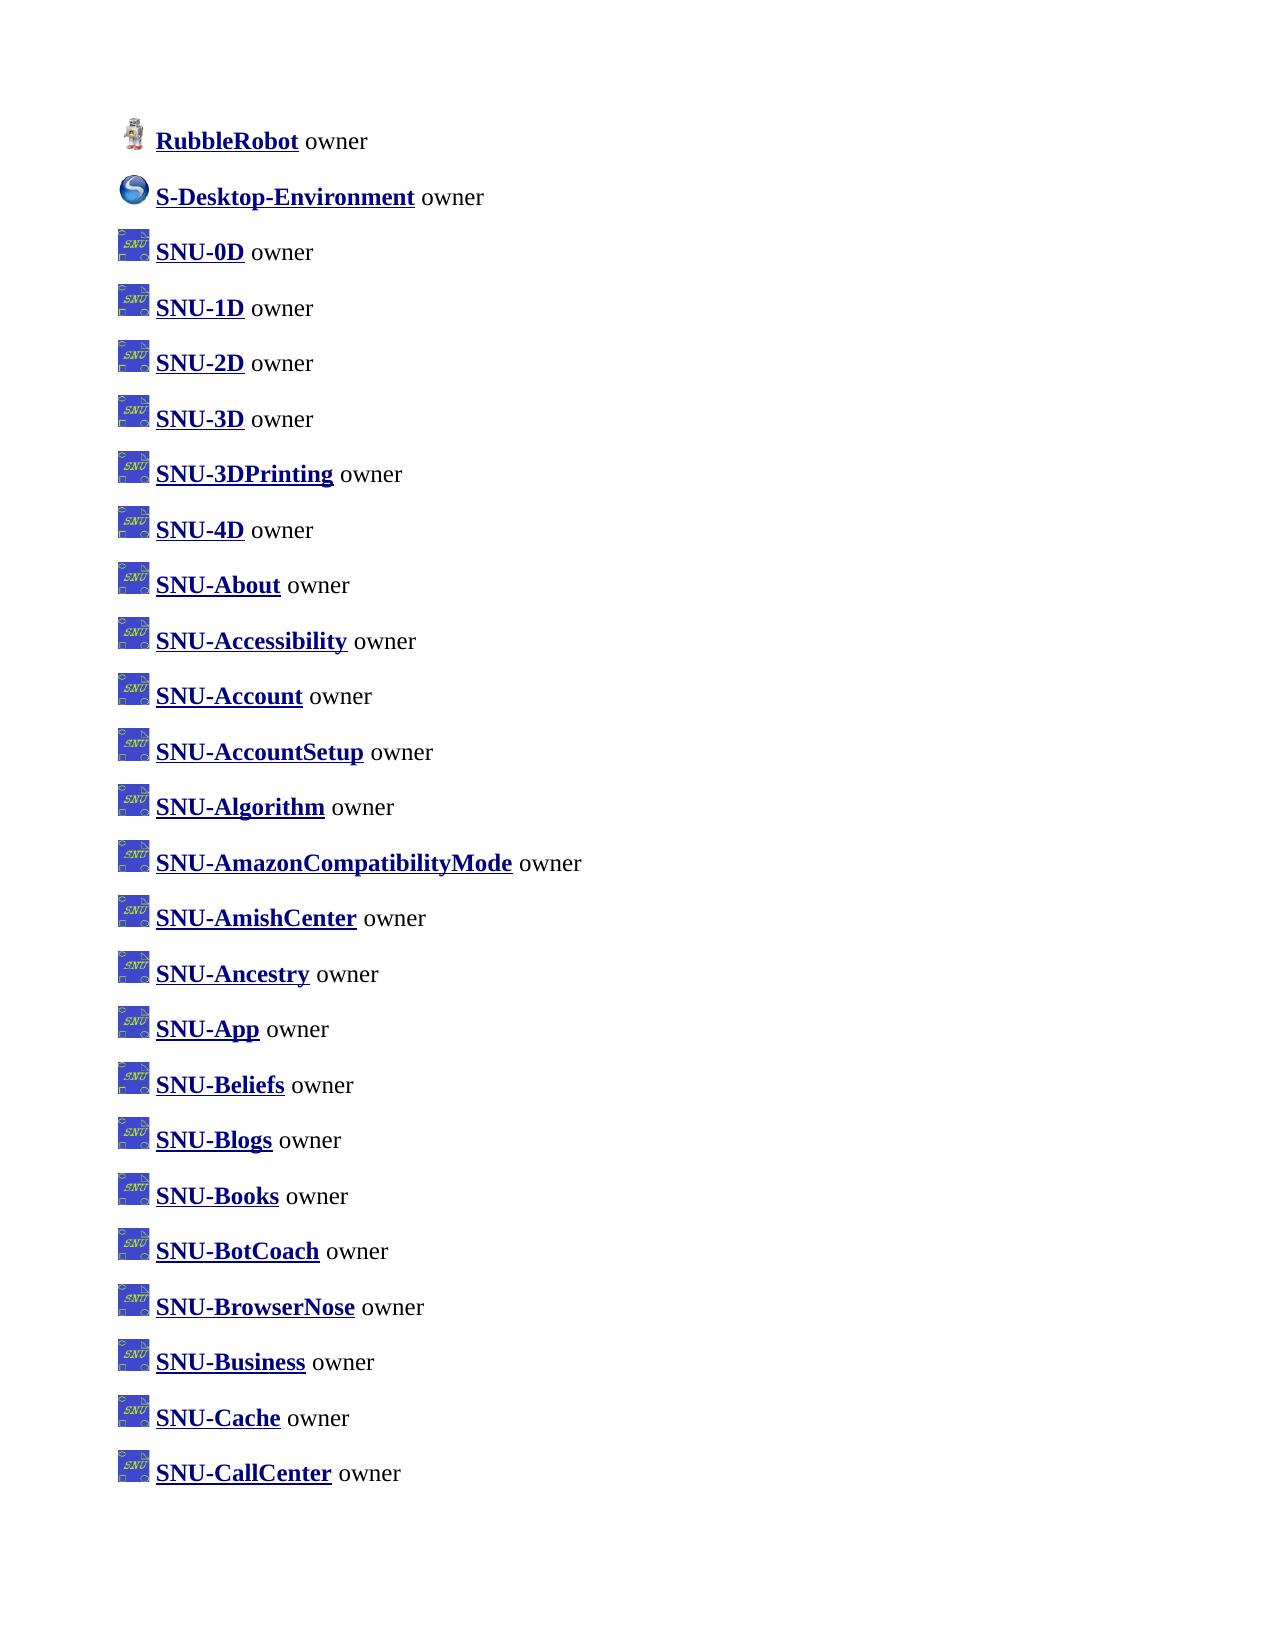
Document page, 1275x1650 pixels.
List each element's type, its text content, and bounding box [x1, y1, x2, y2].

picture [118, 173, 150, 205]
picture [118, 1339, 150, 1371]
text SNU-3D owner [118, 396, 1157, 432]
text SNU-0D owner [118, 229, 1157, 266]
text SNU-Blogs owner [118, 1117, 1157, 1154]
picture [118, 1228, 150, 1260]
text SNU-Algorithm owner [118, 784, 1157, 821]
picture [118, 673, 150, 705]
text SNU-3DPrinting owner [118, 451, 1157, 488]
text SNU-Business owner [118, 1339, 1157, 1376]
text SNU-1D owner [118, 285, 1157, 321]
text SNU-4D owner [118, 507, 1157, 543]
picture [118, 562, 150, 594]
picture [118, 1284, 150, 1316]
text SNU-Books owner [118, 1173, 1157, 1210]
picture [118, 451, 150, 483]
picture [118, 840, 150, 872]
picture [118, 951, 150, 983]
text S-Desktop-Environment owner [118, 174, 1157, 210]
picture [118, 340, 150, 372]
text SNU-CallCenter owner [118, 1451, 1157, 1487]
picture [118, 118, 150, 150]
text SNU-BotCoach owner [118, 1228, 1157, 1265]
text RubbleRobot owner [118, 118, 1157, 155]
picture [118, 1117, 150, 1149]
picture [118, 284, 150, 316]
text SNU-App owner [118, 1006, 1157, 1043]
picture [118, 1395, 150, 1427]
picture [118, 784, 150, 816]
text SNU-Cache owner [118, 1395, 1157, 1432]
picture [118, 506, 150, 538]
picture [118, 617, 150, 649]
text SNU-Accessibility owner [118, 618, 1157, 654]
picture [118, 1062, 150, 1094]
picture [118, 395, 150, 427]
picture [118, 1006, 150, 1038]
text SNU-2D owner [118, 340, 1157, 377]
text SNU-BrowserNose owner [118, 1284, 1157, 1321]
picture [118, 1450, 150, 1482]
picture [118, 1173, 150, 1205]
text SNU-About owner [118, 562, 1157, 599]
picture [118, 728, 150, 761]
picture [118, 229, 150, 261]
text SNU-AmishCenter owner [118, 895, 1157, 932]
text SNU-Ancestry owner [118, 951, 1157, 988]
text SNU-Beliefs owner [118, 1062, 1157, 1099]
text SNU-Account owner [118, 673, 1157, 710]
picture [118, 895, 150, 927]
text SNU-AccountSetup owner [118, 729, 1157, 766]
text SNU-AmazonCompatibilityMode owner [118, 840, 1157, 877]
